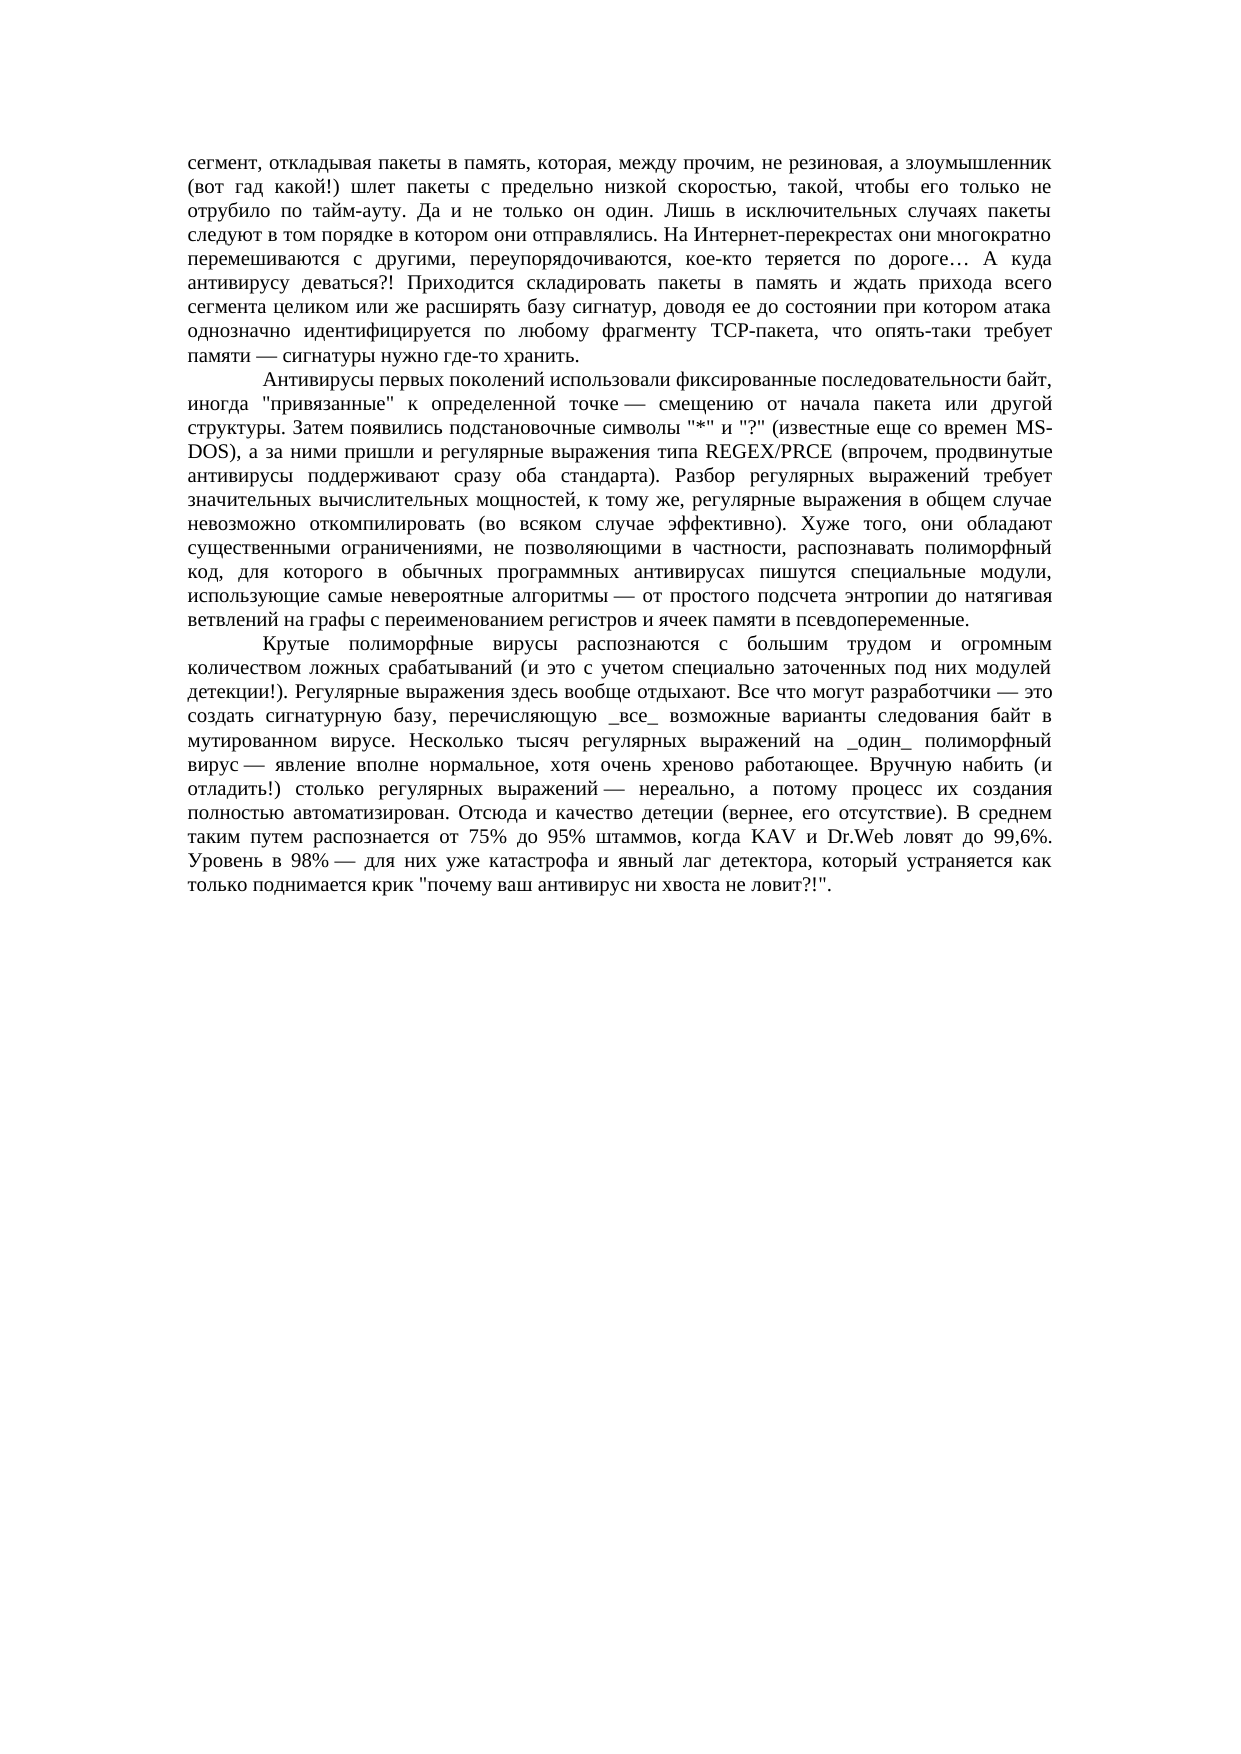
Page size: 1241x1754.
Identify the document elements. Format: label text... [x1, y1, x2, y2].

text Антивирусы первых поколений использовали фиксированные последовательности байт, иногда "привязанные" к определенной точке — смещению от начала пакета или другой структуры. Затем появились подстановочные символы "*" и "?" (известные еще со времен MS-DOS), а за ними пришли и регулярные выражения типа REGEX/PRCE (впрочем, продвинутые антивирусы поддерживают сразу оба стандарта). Разбор регулярных выражений требует значительных вычислительных мощностей, к тому же, регулярные выражения в общем случае невозможно откомпилировать (во всяком случае эффективно). Хуже того, они обладают существенными ограничениями, не позволяющими в частности, распознавать полиморфный код, для которого в обычных программных антивирусах пишутся специальные модули, использующие самые невероятные алгоритмы — от простого подсчета энтропии до натягивая ветвлений на графы с переименованием регистров и ячеек памяти в псевдопеременные. [187, 367, 1053, 631]
text сегмент, откладывая пакеты в память, которая, между прочим, не резиновая, а злоумышленник (вот гад какой!) шлет пакеты с предельно низкой скоростью, такой, чтобы его только не отрубило по тайм-ауту. Да и не только он один. Лишь в исключительных случаях пакеты следуют в том порядке в котором они отправлялись. На Интернет-перекрестах они многократно перемешиваются с другими, переупорядочиваются, кое-кто теряется по дороге… А куда антивирусу деваться?! Приходится складировать пакеты в память и ждать прихода всего сегмента целиком или же расширять базу сигнатур, доводя ее до состоянии при котором атака однозначно идентифицируется по любому фрагменту TCP-пакета, что опять-таки требует памяти — сигнатуры нужно где-то хранить. [187, 150, 1053, 367]
text Крутые полиморфные вирусы распознаются с большим трудом и огромным количеством ложных срабатываний (и это с учетом специально заточенных под них модулей детекции!). Регулярные выражения здесь вообще отдыхают. Все что могут разработчики — это создать сигнатурную базу, перечисляющую _все_ возможные варианты следования байт в мутированном вирусе. Несколько тысяч регулярных выражений на _один_ полиморфный вирус — явление вполне нормальное, хотя очень хреново работающее. Вручную набить (и отладить!) столько регулярных выражений — нереально, а потому процесс их создания полностью автоматизирован. Отсюда и качество детеции (вернее, его отсутствие). В среднем таким путем распознается от 75% до 95% штаммов, когда KAV и Dr.Web ловят до 99,6%. Уровень в 98% — для них уже катастрофа и явный лаг детектора, который устраняется как только поднимается крик "почему ваш антивирус ни хвоста не ловит?!". [187, 631, 1053, 896]
